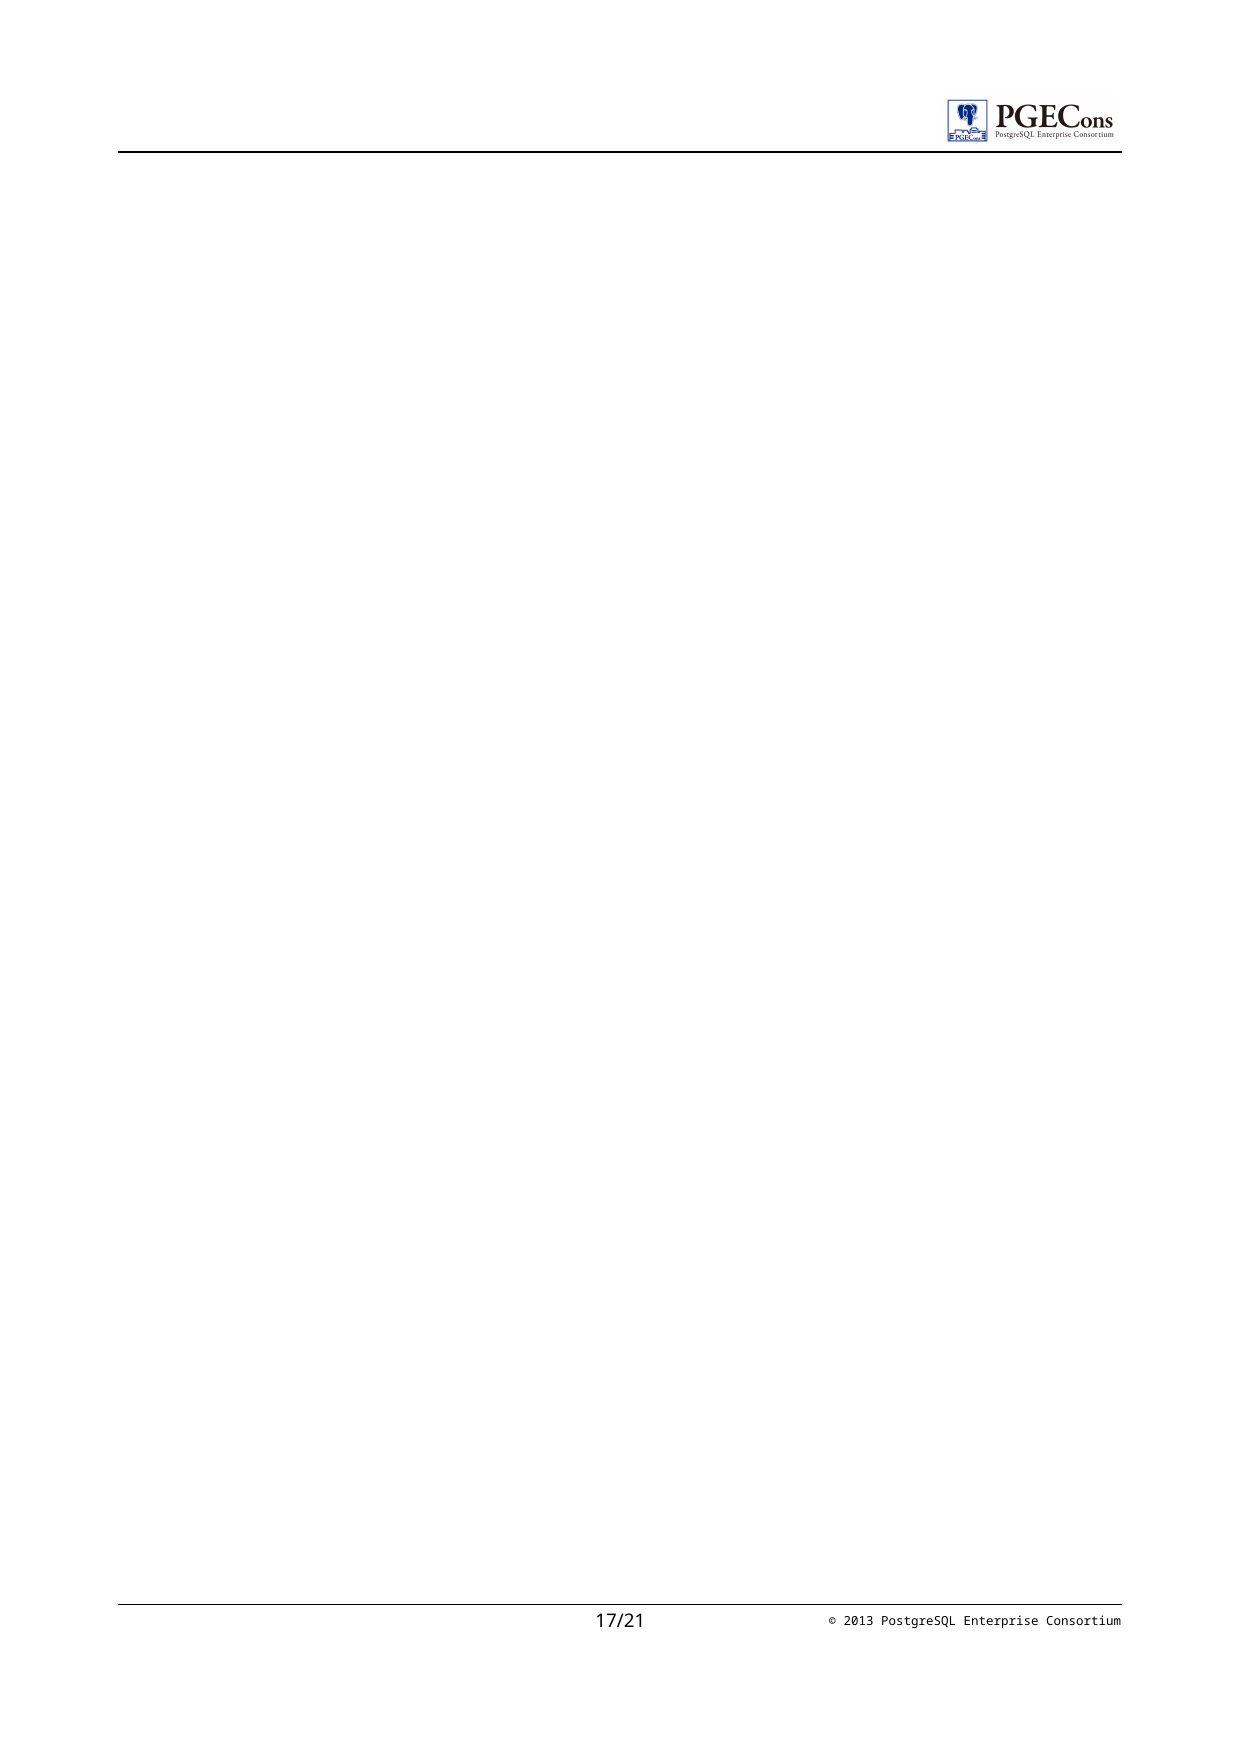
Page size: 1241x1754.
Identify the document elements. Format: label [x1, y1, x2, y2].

picture [941, 94, 1119, 147]
